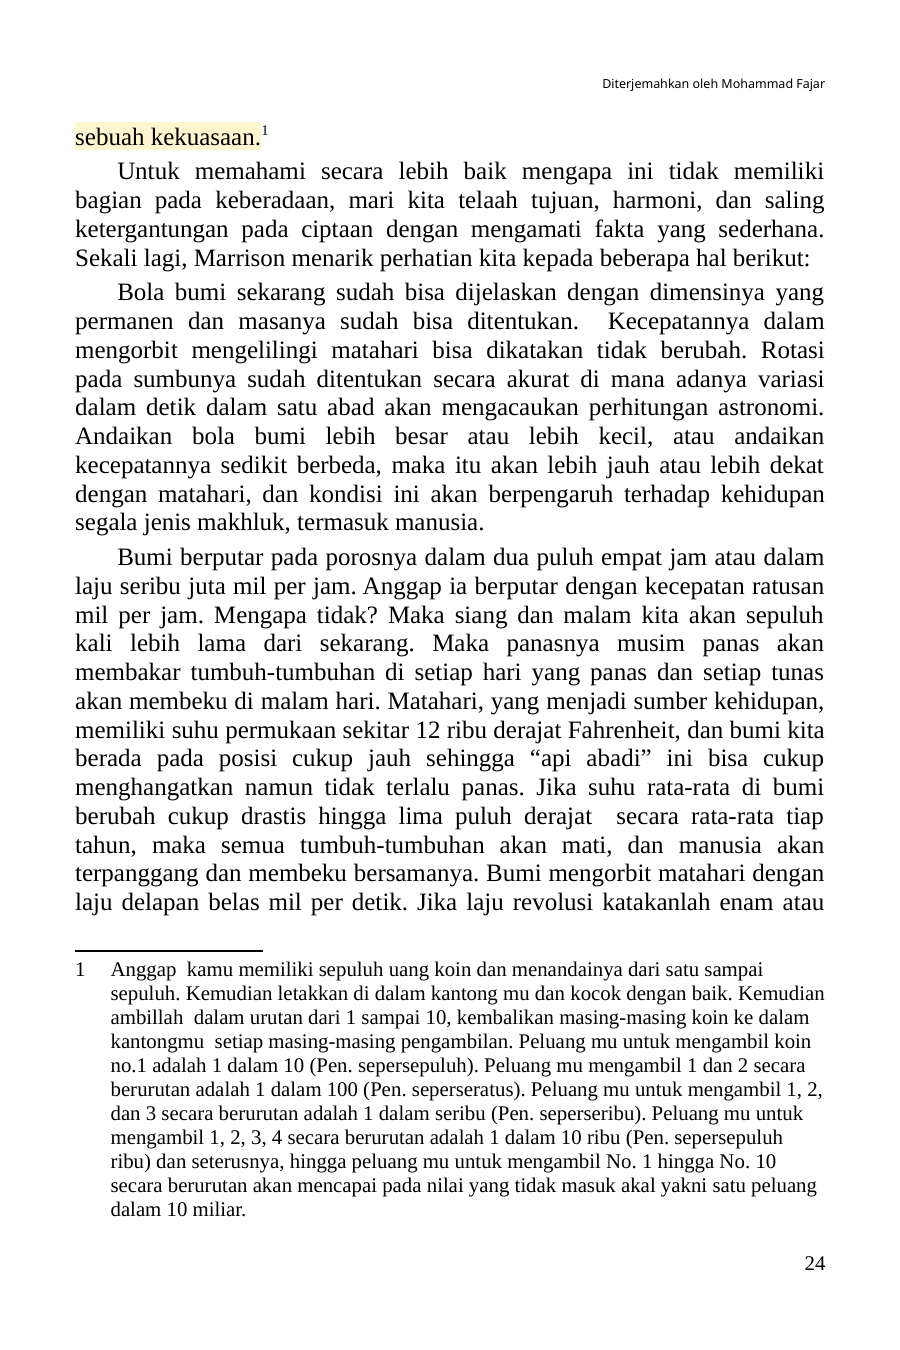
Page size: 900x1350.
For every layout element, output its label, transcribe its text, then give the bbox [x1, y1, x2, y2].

text Untuk memahami secara lebih baik mengapa ini tidak memiliki bagian pada keberadaan, mari kita telaah tujuan, harmoni, dan saling ketergantungan pada ciptaan dengan mengamati fakta yang sederhana. Sekali lagi, Marrison menarik perhatian kita kepada beberapa hal berikut: [75, 156, 825, 271]
text sebuah kekuasaan. [75, 122, 825, 150]
text Anggap kamu memiliki sepuluh uang koin dan menandainya dari satu sampai sepuluh. Kemudian letakkan di dalam kantong mu dan kocok dengan baik. Kemudian ambillah dalam urutan dari 1 sampai 10, kembalikan masing-masing koin ke dalam kantongmu setiap masing-masing pengambilan. Peluang mu untuk mengambil koin no.1 adalah 1 dalam 10 (Pen. sepersepuluh). Peluang mu mengambil 1 dan 2 secara berurutan adalah 1 dalam 100 (Pen. seperseratus). Peluang mu untuk mengambil 1, 2, dan 3 secara berurutan adalah 1 dalam seribu (Pen. seperseribu). Peluang mu untuk mengambil 1, 2, 3, 4 secara berurutan adalah 1 dalam 10 ribu (Pen. sepersepuluh ribu) dan seterusnya, hingga peluang mu untuk mengambil No. 1 hingga No. 10 secara berurutan akan mencapai pada nilai yang tidak masuk akal yakni satu peluang dalam 10 miliar. [75, 957, 825, 1221]
text Bumi berputar pada porosnya dalam dua puluh empat jam atau dalam laju seribu juta mil per jam. Anggap ia berputar dengan kecepatan ratusan mil per jam. Mengapa tidak? Maka siang dan malam kita akan sepuluh kali lebih lama dari sekarang. Maka panasnya musim panas akan membakar tumbuh-tumbuhan di setiap hari yang panas dan setiap tunas akan membeku di malam hari. Matahari, yang menjadi sumber kehidupan, memiliki suhu permukaan sekitar 12 ribu derajat Fahrenheit, dan bumi kita berada pada posisi cukup jauh sehingga “api abadi” ini bisa cukup menghangatkan namun tidak terlalu panas. Jika suhu rata-rata di bumi berubah cukup drastis hingga lima puluh derajat secara rata-rata tiap tahun, maka semua tumbuh-tumbuhan akan mati, dan manusia akan terpanggang dan membeku bersamanya. Bumi mengorbit matahari dengan laju delapan belas mil per detik. Jika laju revolusi katakanlah enam atau [75, 542, 825, 916]
text Bola bumi sekarang sudah bisa dijelaskan dengan dimensinya yang permanen dan masanya sudah bisa ditentukan. Kecepatannya dalam mengorbit mengelilingi matahari bisa dikatakan tidak berubah. Rotasi pada sumbunya sudah ditentukan secara akurat di mana adanya variasi dalam detik dalam satu abad akan mengacaukan perhitungan astronomi. Andaikan bola bumi lebih besar atau lebih kecil, atau andaikan kecepatannya sedikit berbeda, maka itu akan lebih jauh atau lebih dekat dengan matahari, dan kondisi ini akan berpengaruh terhadap kehidupan segala jenis makhluk, termasuk manusia. [75, 277, 825, 536]
